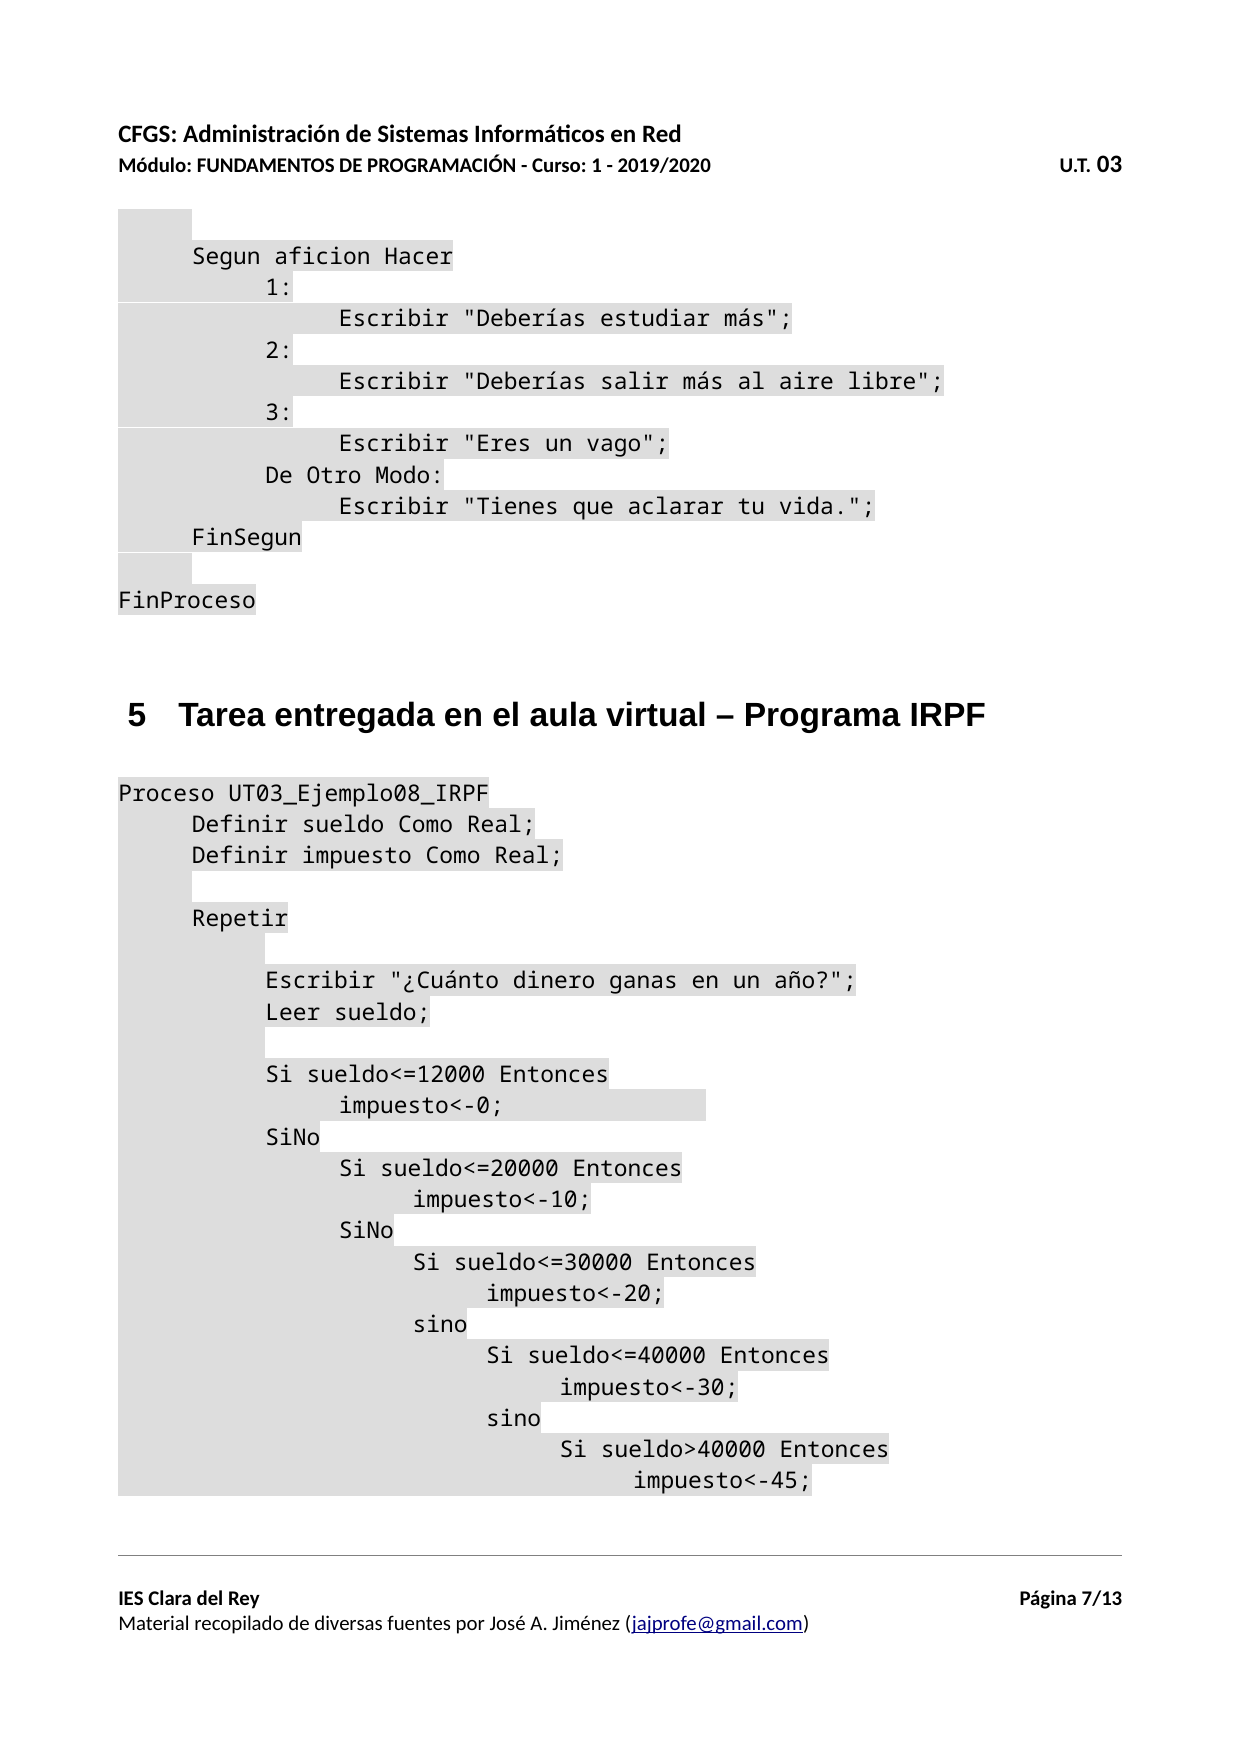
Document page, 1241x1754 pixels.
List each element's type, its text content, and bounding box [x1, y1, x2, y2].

text sino [541, 1402, 1122, 1433]
text Si sueldo>40000 Entonces [889, 1433, 1122, 1464]
text Segun aficion Hacer [453, 240, 1122, 271]
text impuesto<-0; [706, 1089, 1122, 1121]
text Escribir "¿Cuánto dinero ganas en un año?"; [856, 964, 1122, 996]
text FinSegun [302, 521, 1122, 552]
text Definir sueldo Como Real; [535, 808, 1122, 839]
text Si sueldo<=20000 Entonces [682, 1152, 1122, 1183]
text Escribir "Deberías estudiar más"; [118, 302, 1122, 334]
text Proceso UT03_Ejemplo08_IRPF [489, 777, 1122, 808]
text Escribir "Deberías salir más al aire libre"; [944, 365, 1122, 396]
text SiNo [394, 1214, 1122, 1246]
text Definir impuesto Como Real; [563, 839, 1122, 871]
text Si sueldo<=12000 Entonces [609, 1058, 1122, 1089]
text impuesto<-10; [591, 1183, 1122, 1214]
text FinProceso [256, 584, 1122, 615]
text Leer sueldo; [430, 996, 1122, 1027]
text 3: [293, 396, 1122, 427]
subtitle Tarea entregada en el aula virtual – Programa IRPF [118, 694, 1122, 733]
text 1: [293, 271, 1122, 302]
text SiNo [320, 1121, 1122, 1152]
text impuesto<-30; [738, 1371, 1122, 1402]
text Escribir "Eres un vago"; [118, 427, 1122, 459]
text impuesto<-45; [812, 1464, 1122, 1496]
text Si sueldo<=40000 Entonces [829, 1339, 1122, 1371]
text impuesto<-20; [664, 1277, 1122, 1308]
text sino [467, 1308, 1122, 1339]
text Si sueldo<=30000 Entonces [756, 1246, 1122, 1277]
text 2: [293, 334, 1122, 365]
text Escribir "Tienes que aclarar tu vida."; [875, 490, 1122, 521]
text Repetir [288, 902, 1122, 933]
text De Otro Modo: [444, 459, 1122, 490]
